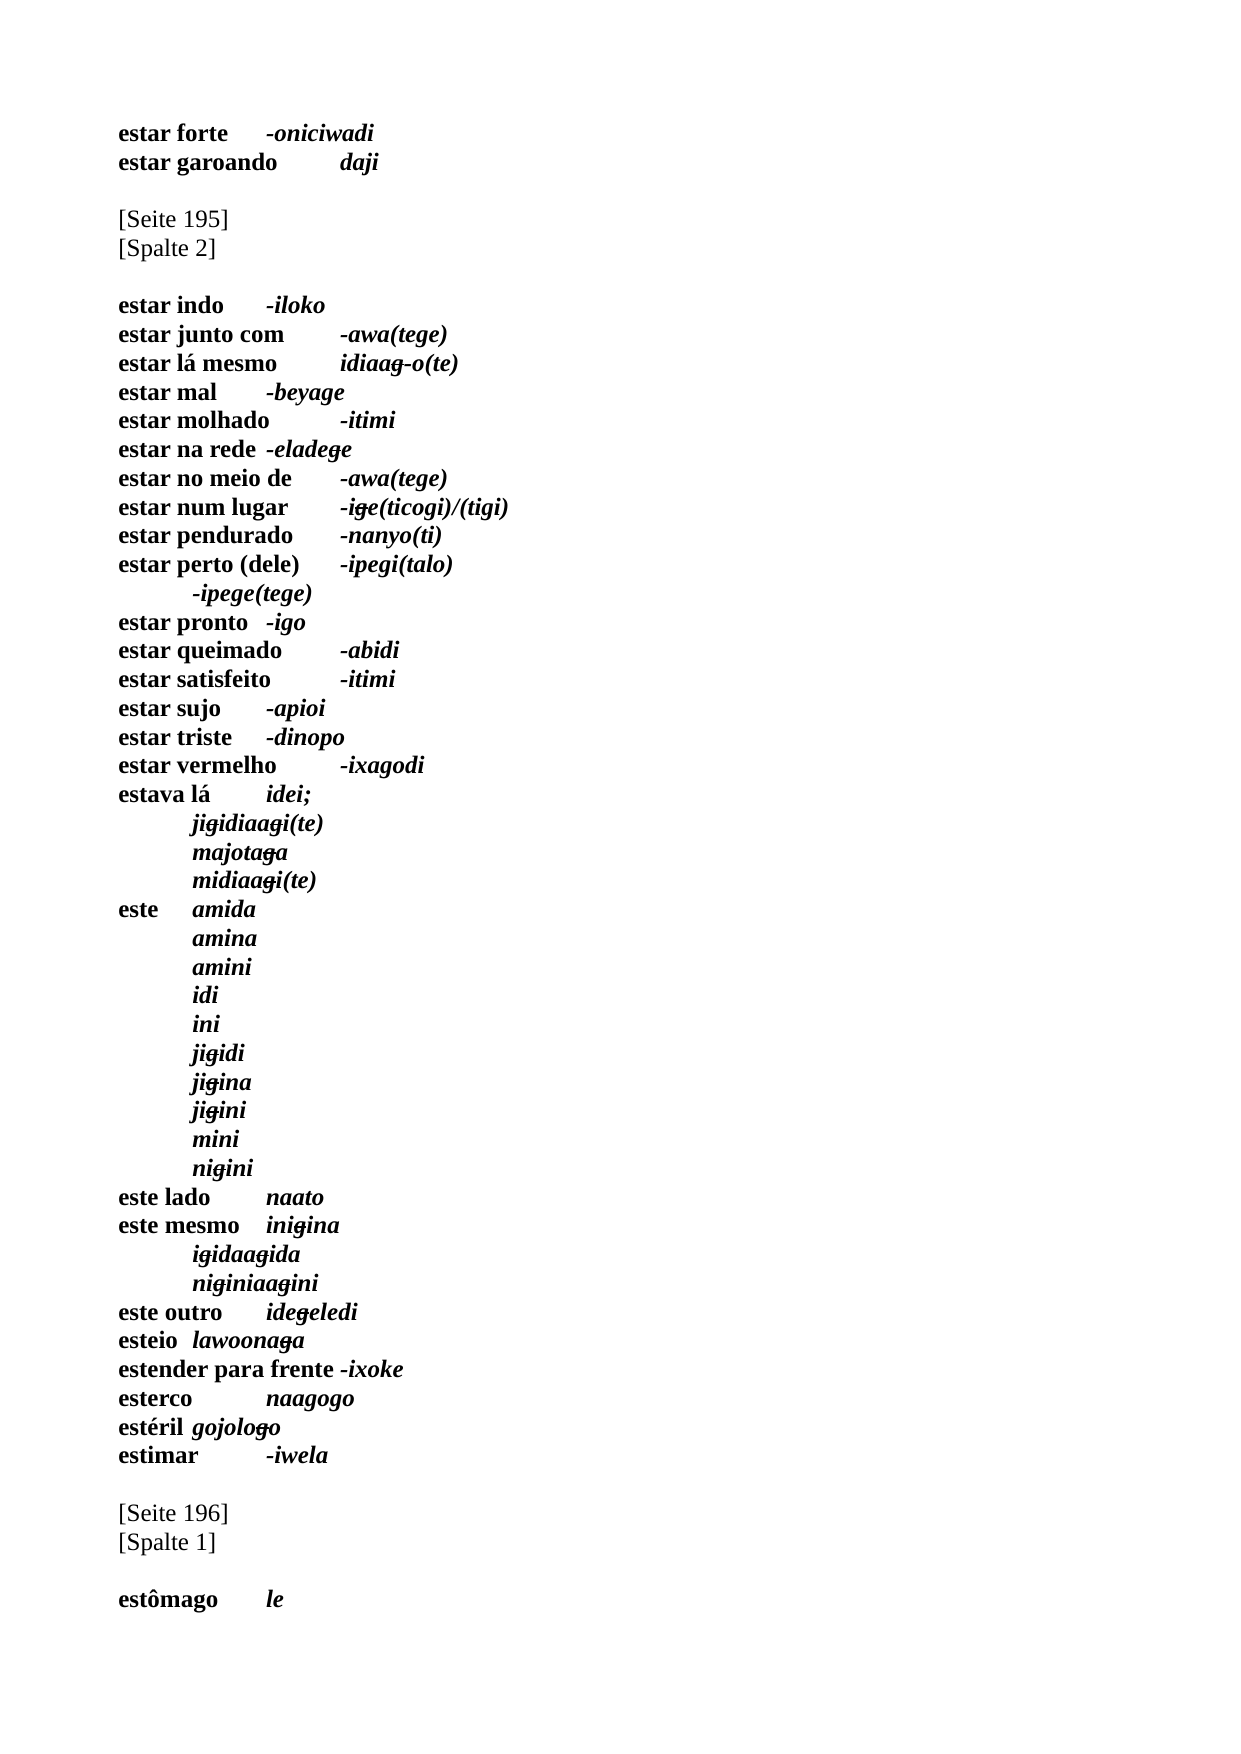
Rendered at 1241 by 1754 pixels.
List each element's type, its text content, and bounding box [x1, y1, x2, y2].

text jigidiaagi(te) [118, 808, 1125, 837]
text [Seite 196] [118, 1498, 1125, 1527]
text este outro idegeledi [118, 1297, 1125, 1326]
text estar vermelho -ixagodi [118, 751, 1125, 779]
text estar sujo -apioi [118, 693, 1125, 722]
text esterco naagogo [118, 1383, 1125, 1412]
text este amida [118, 894, 1125, 923]
text estar na rede -eladege [118, 434, 1125, 463]
text idi [118, 981, 1125, 1009]
text estar queimado -abidi [118, 636, 1125, 664]
text este lado naato [118, 1182, 1125, 1211]
text niginiaagini [118, 1268, 1125, 1297]
text estar perto (dele) -ipegi(talo) [118, 549, 1125, 578]
text estar mal -beyage [118, 377, 1125, 406]
text estimar -iwela [118, 1441, 1125, 1469]
text este mesmo inigina [118, 1211, 1125, 1239]
text igidaagida [118, 1239, 1125, 1268]
text estava lá idei; [118, 779, 1125, 808]
text midiaagi(te) [118, 866, 1125, 894]
text estéril gojologo [118, 1412, 1125, 1441]
text estar forte -oniciwadi [118, 118, 1125, 147]
text estar satisfeito -itimi [118, 664, 1125, 693]
text estar num lugar -ige(ticogi)/(tigi) [118, 492, 1125, 521]
text -ipege(tege) [118, 578, 1125, 607]
text estar lá mesmo idiaag-o(te) [118, 348, 1125, 377]
text estar molhado -itimi [118, 406, 1125, 434]
text [Spalte 2] [118, 233, 1125, 262]
text majotaga [118, 837, 1125, 866]
text estar junto com -awa(tege) [118, 319, 1125, 348]
text [Seite 195] [118, 204, 1125, 233]
text estar pendurado -nanyo(ti) [118, 521, 1125, 549]
text estar garoando daji [118, 147, 1125, 176]
text estar indo -iloko [118, 291, 1125, 319]
text jigini [118, 1096, 1125, 1124]
text estômago le [118, 1584, 1125, 1613]
text jigidi [118, 1038, 1125, 1067]
text nigini [118, 1153, 1125, 1182]
text estar pronto -igo [118, 607, 1125, 636]
text estar triste -dinopo [118, 722, 1125, 751]
text amini [118, 952, 1125, 981]
text esteio lawoonaga [118, 1326, 1125, 1354]
text ini [118, 1009, 1125, 1038]
text estender para frente -ixoke [118, 1354, 1125, 1383]
text jigina [118, 1067, 1125, 1096]
text mini [118, 1124, 1125, 1153]
text amina [118, 923, 1125, 952]
text [Spalte 1] [118, 1527, 1125, 1556]
text estar no meio de -awa(tege) [118, 463, 1125, 492]
